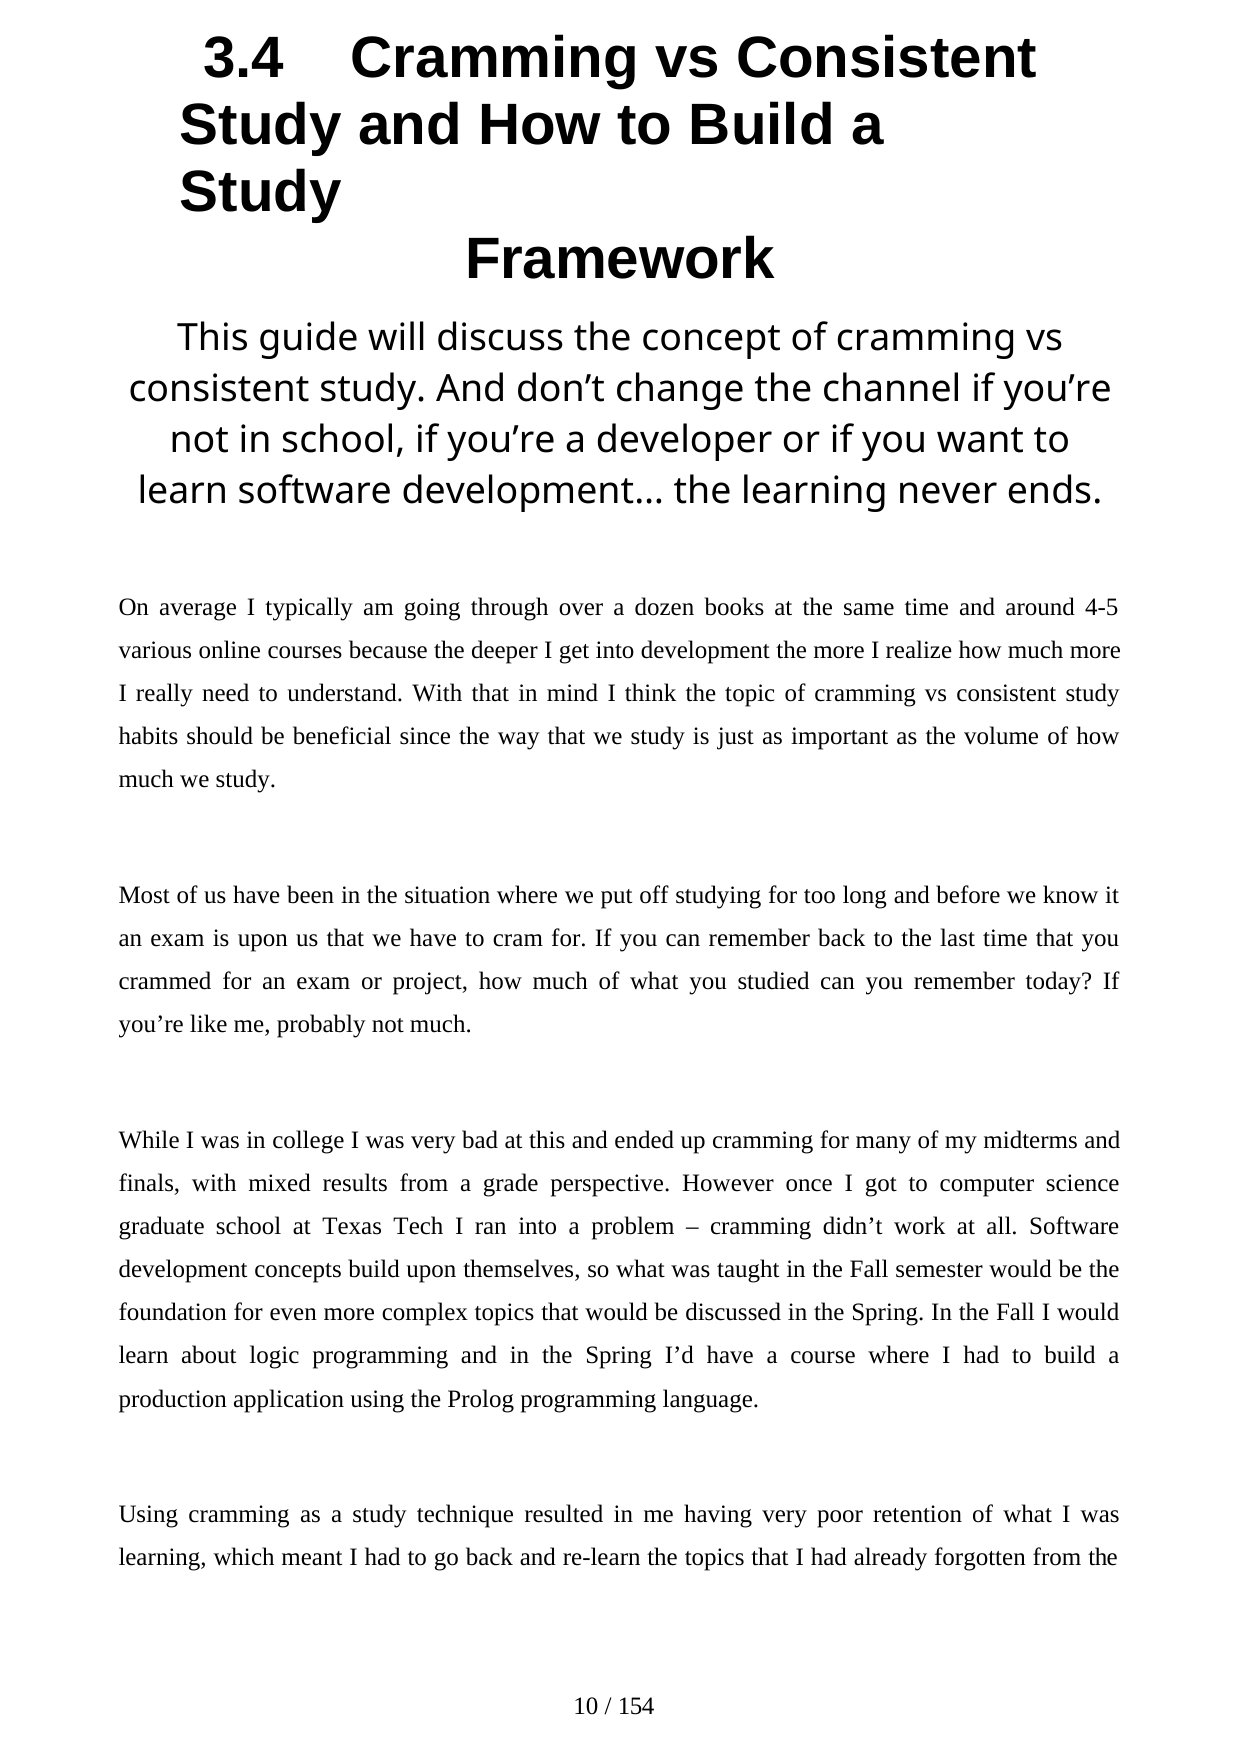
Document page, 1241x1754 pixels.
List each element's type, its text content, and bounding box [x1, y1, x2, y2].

text While I was in college I was very bad at this and ended up cramming for many of my midterms and finals, with mixed results from a grade perspective. However once I got to computer science graduate school at Texas Tech I ran into a problem – cramming didn’t work at all. Software development concepts build upon themselves, so what was taught in the Fall semester would be the foundation for even more complex topics that would be discussed in the Spring. In the Fall I would learn about logic programming and in the Spring I’d have a course where I had to build a production application using the Prolog programming language. [118, 1125, 1121, 1412]
text On average I typically am going through over a dozen books at the same time and around 4-5 various online courses because the deeper I get into development the more I realize how much more I really need to understand. With that in mind I think the topic of cramming vs consistent study habits should be beneficial since the way that we study is just as important as the volume of how much we study. [118, 592, 1121, 793]
text Using cramming as a study technique resulted in me having very poor retention of what I was learning, which meant I had to go back and re-learn the topics that I had already forgotten from the [118, 1499, 1121, 1571]
text Most of us have been in the situation where we put off studying for too long and before we know it an exam is upon us that we have to cram for. If you can remember back to the last time that you crammed for an exam or project, how much of what you studied can you remember today? If you’re like me, probably not much. [118, 880, 1121, 1038]
text Framework [465, 224, 1211, 291]
subtitle Cramming vs Consistent Study and How to Build a Study [179, 23, 1060, 224]
text This guide will discuss the concept of cramming vs consistent study. And don’t change the channel if you’re not in school, if you’re a developer or if you want to learn software development… the learning never ends. [128, 310, 1112, 514]
